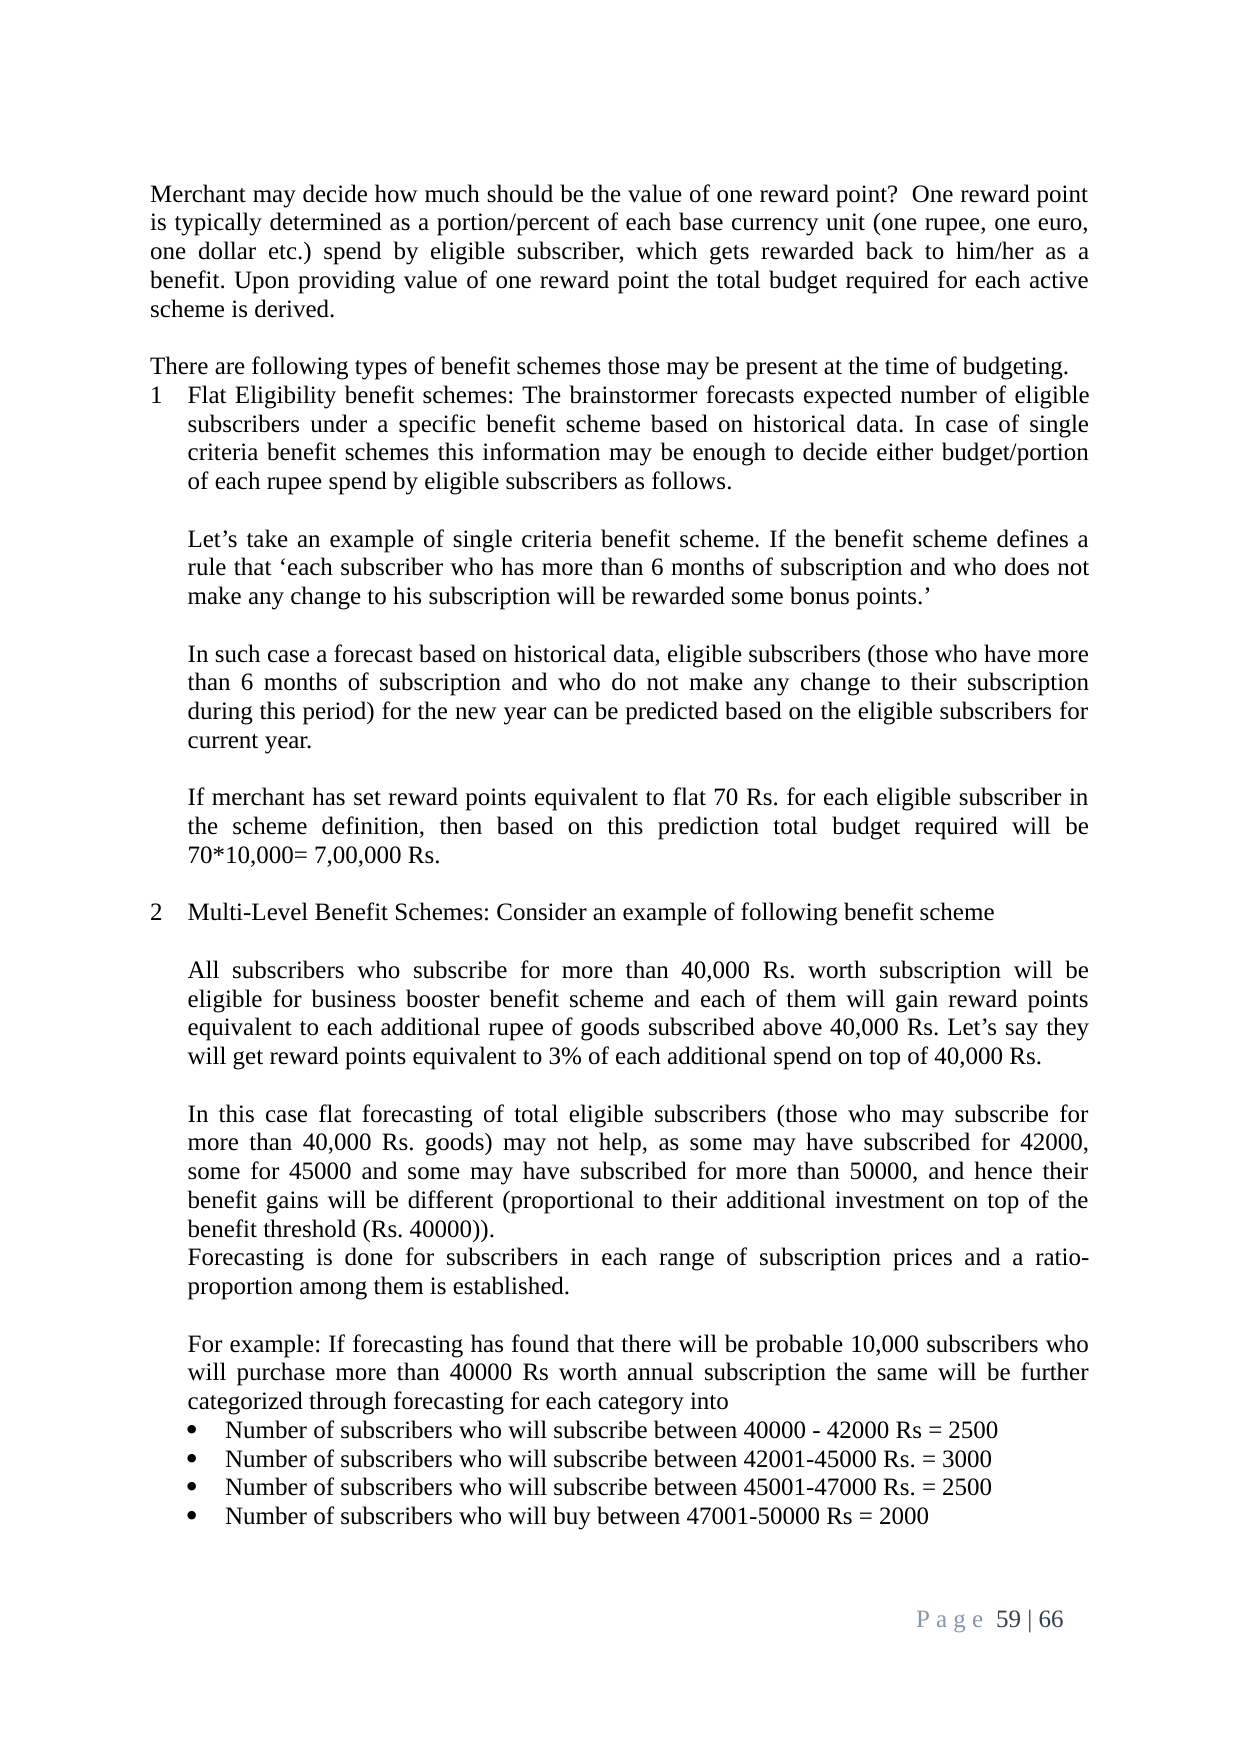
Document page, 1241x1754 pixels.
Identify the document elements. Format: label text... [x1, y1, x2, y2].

list Forecasting is done for subscribers in each range of subscription prices and a ratio-proportion among them is established. [187, 1242, 1090, 1300]
list Number of subscribers who will buy between 47001-50000 Rs = 2000 [187, 1501, 1090, 1530]
list Number of subscribers who will subscribe between 40000 - 42000 Rs = 2500 [187, 1415, 1090, 1444]
text Merchant may decide how much should be the value of one reward point? One reward point is typically determined as a portion/percent of each base currency unit (one rupee, one euro, one dollar etc.) spend by eligible subscriber, which gets rewarded back to him/her as a benefit. Upon providing value of one reward point the total budget required for each active scheme is derived. [150, 179, 1090, 322]
list If merchant has set reward points equivalent to flat 70 Rs. for each eligible subscriber in the scheme definition, then based on this prediction total budget required will be 70*10,000= 7,00,000 Rs. [187, 782, 1090, 869]
list For example: If forecasting has found that there will be probable 10,000 subscribers who will purchase more than 40000 Rs worth annual subscription the same will be further categorized through forecasting for each category into [187, 1329, 1090, 1415]
list Number of subscribers who will subscribe between 45001-47000 Rs. = 2500 [187, 1472, 1090, 1501]
text There are following types of benefit schemes those may be present at the time of budgeting. [150, 351, 1090, 380]
list Number of subscribers who will subscribe between 42001-45000 Rs. = 3000 [187, 1444, 1090, 1472]
list In this case flat forecasting of total eligible subscribers (those who may subscribe for more than 40,000 Rs. goods) may not help, as some may have subscribed for 42000, some for 45000 and some may have subscribed for more than 50000, and hence their benefit gains will be different (proportional to their additional investment on top of the benefit threshold (Rs. 40000)). [187, 1099, 1090, 1242]
list Multi-Level Benefit Schemes: Consider an example of following benefit scheme [150, 897, 1090, 926]
list All subscribers who subscribe for more than 40,000 Rs. worth subscription will be eligible for business booster benefit scheme and each of them will gain reward points equivalent to each additional rupee of goods subscribed above 40,000 Rs. Let’s say they will get reward points equivalent to 3% of each additional spend on top of 40,000 Rs. [187, 955, 1090, 1070]
list Flat Eligibility benefit schemes: The brainstormer forecasts expected number of eligible subscribers under a specific benefit scheme based on historical data. In case of single criteria benefit schemes this information may be enough to decide either budget/portion of each rupee spend by eligible subscribers as follows. [150, 380, 1090, 495]
list In such case a forecast based on historical data, eligible subscribers (those who have more than 6 months of subscription and who do not make any change to their subscription during this period) for the new year can be predicted based on the eligible subscribers for current year. [187, 639, 1090, 754]
list Let’s take an example of single criteria benefit scheme. If the benefit scheme defines a rule that ‘each subscriber who has more than 6 months of subscription and who does not make any change to his subscription will be rewarded some bonus points.’ [187, 524, 1090, 610]
